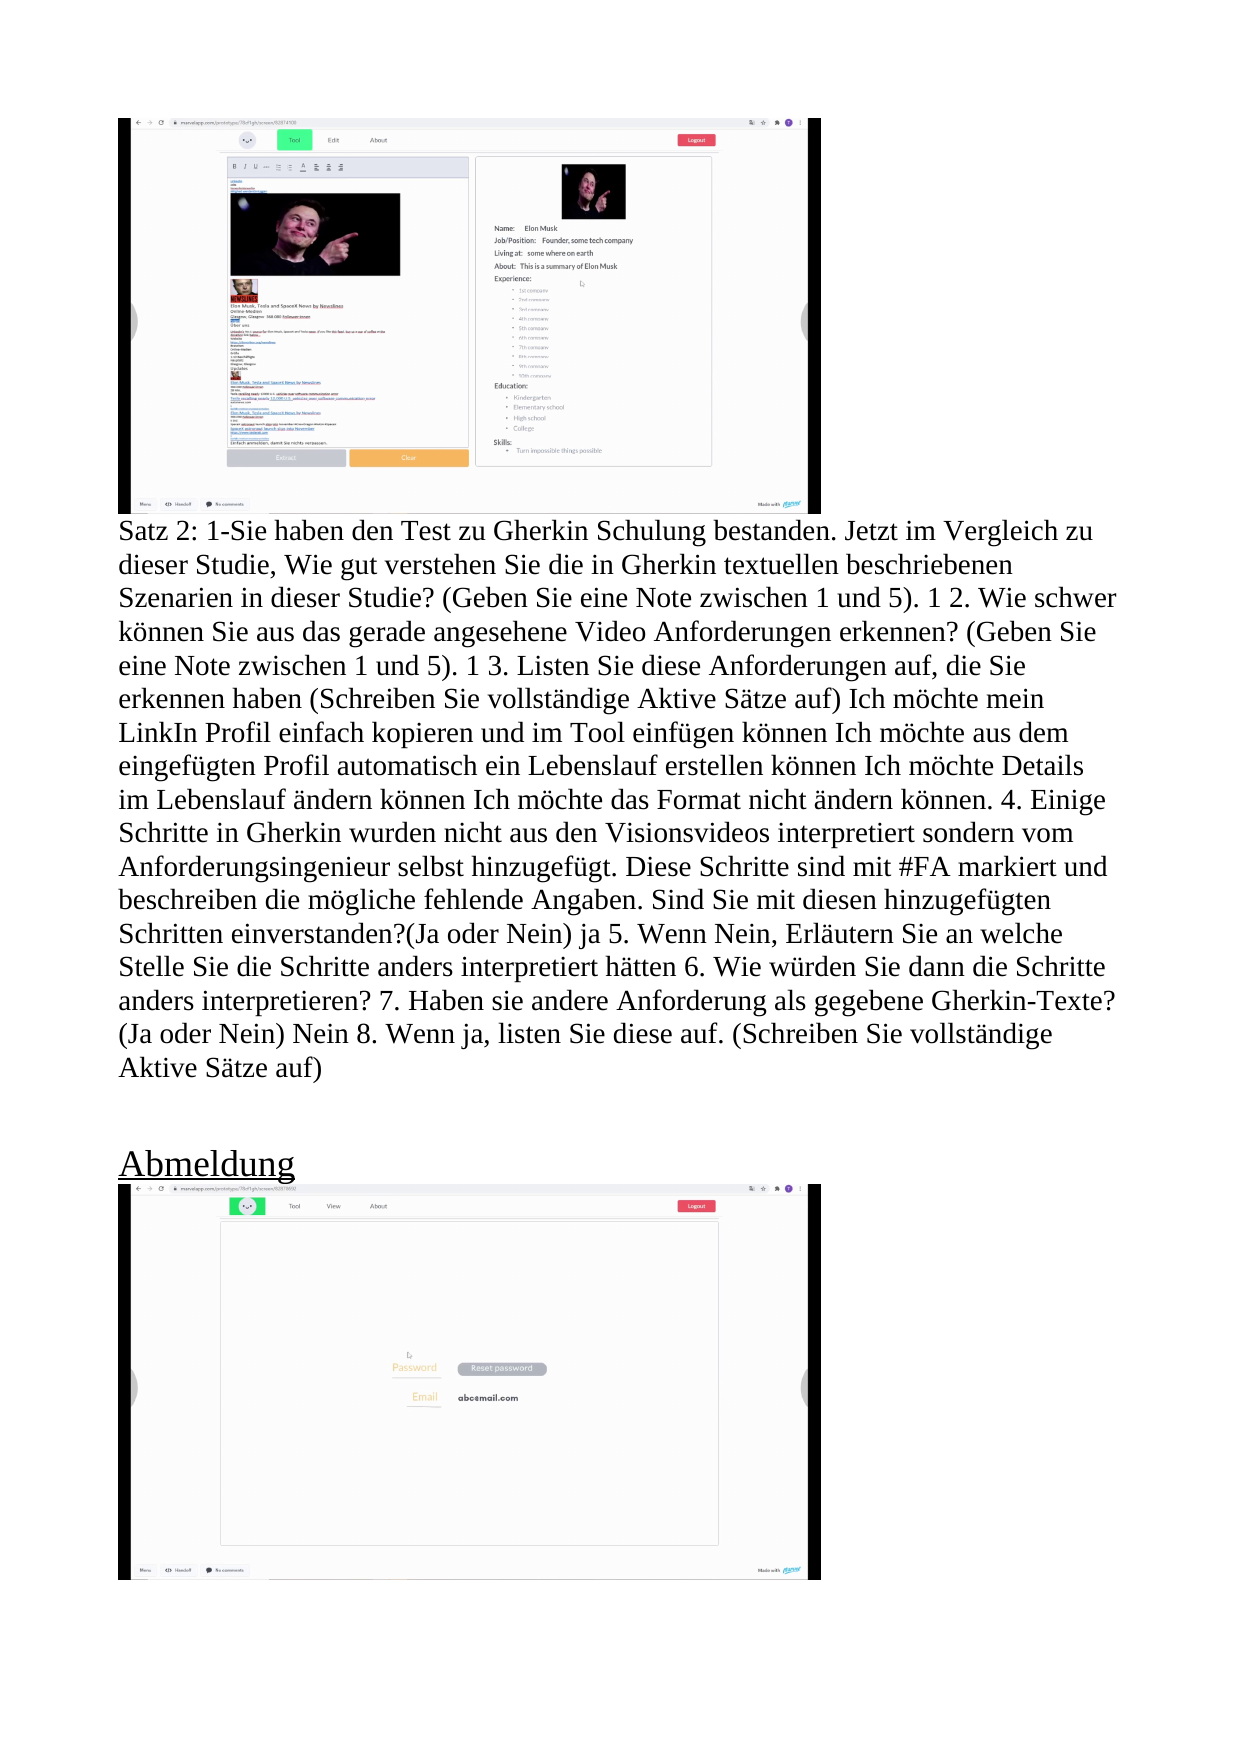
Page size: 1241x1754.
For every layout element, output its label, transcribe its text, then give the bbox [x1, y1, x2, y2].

picture [118, 1184, 821, 1580]
text Satz 2: 1-Sie haben den Test zu Gherkin Schulung bestanden. Jetzt im Vergleich zu dieser Studie, Wie gut verstehen Sie die in Gherkin textuellen beschriebenen Szenarien in dieser Studie? (Geben Sie eine Note zwischen 1 und 5). 1 2. Wie schwer können Sie aus das gerade angesehene Video Anforderungen erkennen? (Geben Sie eine Note zwischen 1 und 5). 1 3. Listen Sie diese Anforderungen auf, die Sie erkennen haben (Schreiben Sie vollständige Aktive Sätze auf) Ich möchte mein LinkIn Profil einfach kopieren und im Tool einfügen können Ich möchte aus dem eingefügten Profil automatisch ein Lebenslauf erstellen können Ich möchte Details im Lebenslauf ändern können Ich möchte das Format nicht ändern können. 4. Einige Schritte in Gherkin wurden nicht aus den Visionsvideos interpretiert sondern vom Anforderungsingenieur selbst hinzugefügt. Diese Schritte sind mit #FA markiert und beschreiben die mögliche fehlende Angaben. Sind Sie mit diesen hinzugefügten Schritten einverstanden?(Ja oder Nein) ja 5. Wenn Nein, Erläutern Sie an welche Stelle Sie die Schritte anders interpretiert hätten 6. Wie würden Sie dann die Schritte anders interpretieren? 7. Haben sie andere Anforderung als gegebene Gherkin-Texte? (Ja oder Nein) Nein 8. Wenn ja, listen Sie diese auf. (Schreiben Sie vollständige Aktive Sätze auf) [118, 513, 1122, 1084]
subtitle Abmeldung [118, 1141, 1122, 1184]
picture [118, 118, 821, 514]
